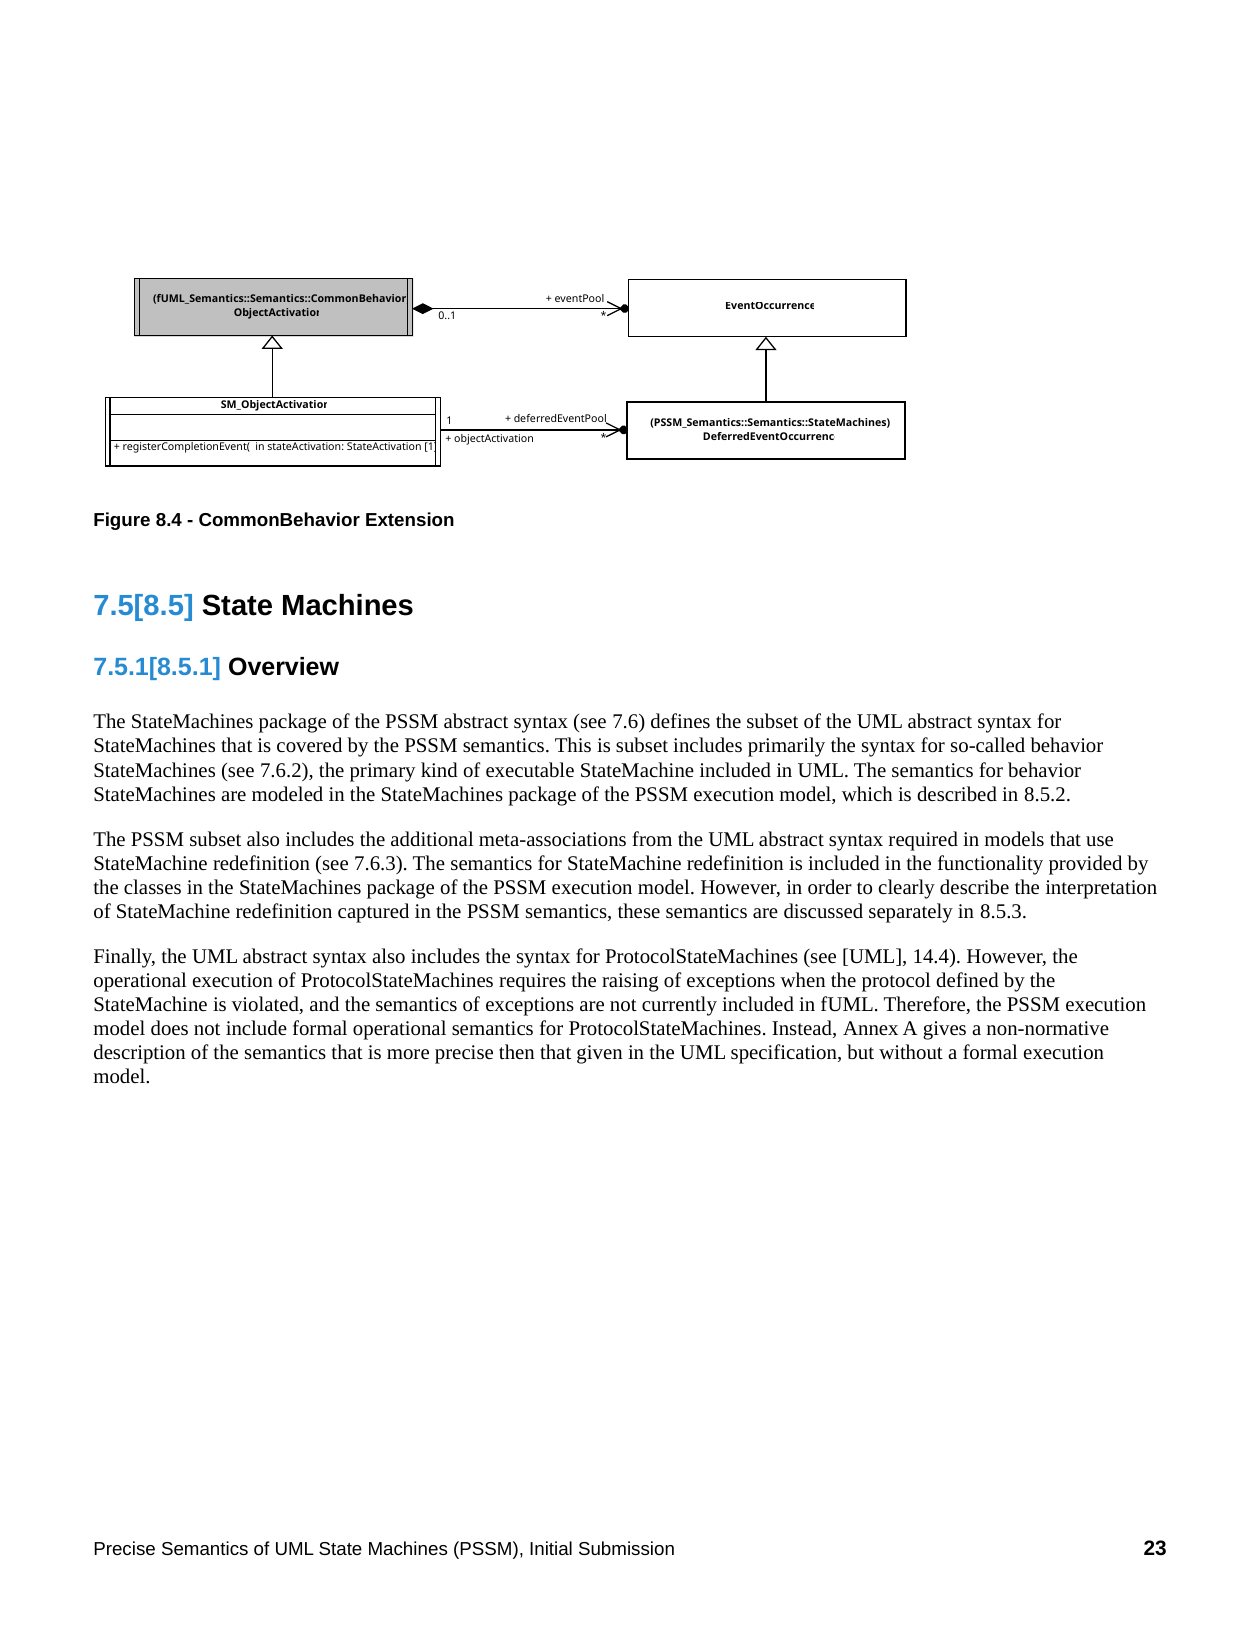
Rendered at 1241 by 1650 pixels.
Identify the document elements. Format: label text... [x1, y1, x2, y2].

text The PSSM subset also includes the additional meta-associations from the UML abstract syntax required in models that use StateMachine redefinition (see 7.6.3). The semantics for StateMachine redefinition is included in the functionality provided by the classes in the StateMachines package of the PSSM execution model. However, in order to clearly describe the interpretation of StateMachine redefinition captured in the PSSM semantics, these semantics are discussed separately in 8.5.3. [93, 827, 1164, 923]
subtitle Overview [93, 651, 1164, 680]
subtitle State Machines [93, 586, 1164, 622]
text The StateMachines package of the PSSM abstract syntax (see 7.6) defines the subset of the UML abstract syntax for StateMachines that is covered by the PSSM semantics. This is subset includes primarily the syntax for so-called behavior StateMachines (see 7.6.2), the primary kind of executable StateMachine included in UML. The semantics for behavior StateMachines are modeled in the StateMachines package of the PSSM execution model, which is described in 8.5.2. [93, 709, 1164, 806]
text Finally, the UML abstract syntax also includes the syntax for ProtocolStateMachines (see [UML], 14.4). However, the operational execution of ProtocolStateMachines requires the raising of exceptions when the protocol defined by the StateMachine is violated, and the semantics of exceptions are not currently included in fUML. Therefore, the PSSM execution model does not include formal operational semantics for ProtocolStateMachines. Instead, Annex A gives a non-normative description of the semantics that is more precise then that given in the UML specification, but without a formal execution model. [93, 944, 1164, 1088]
text Figure 8.4 - CommonBehavior Extension [93, 509, 1070, 530]
